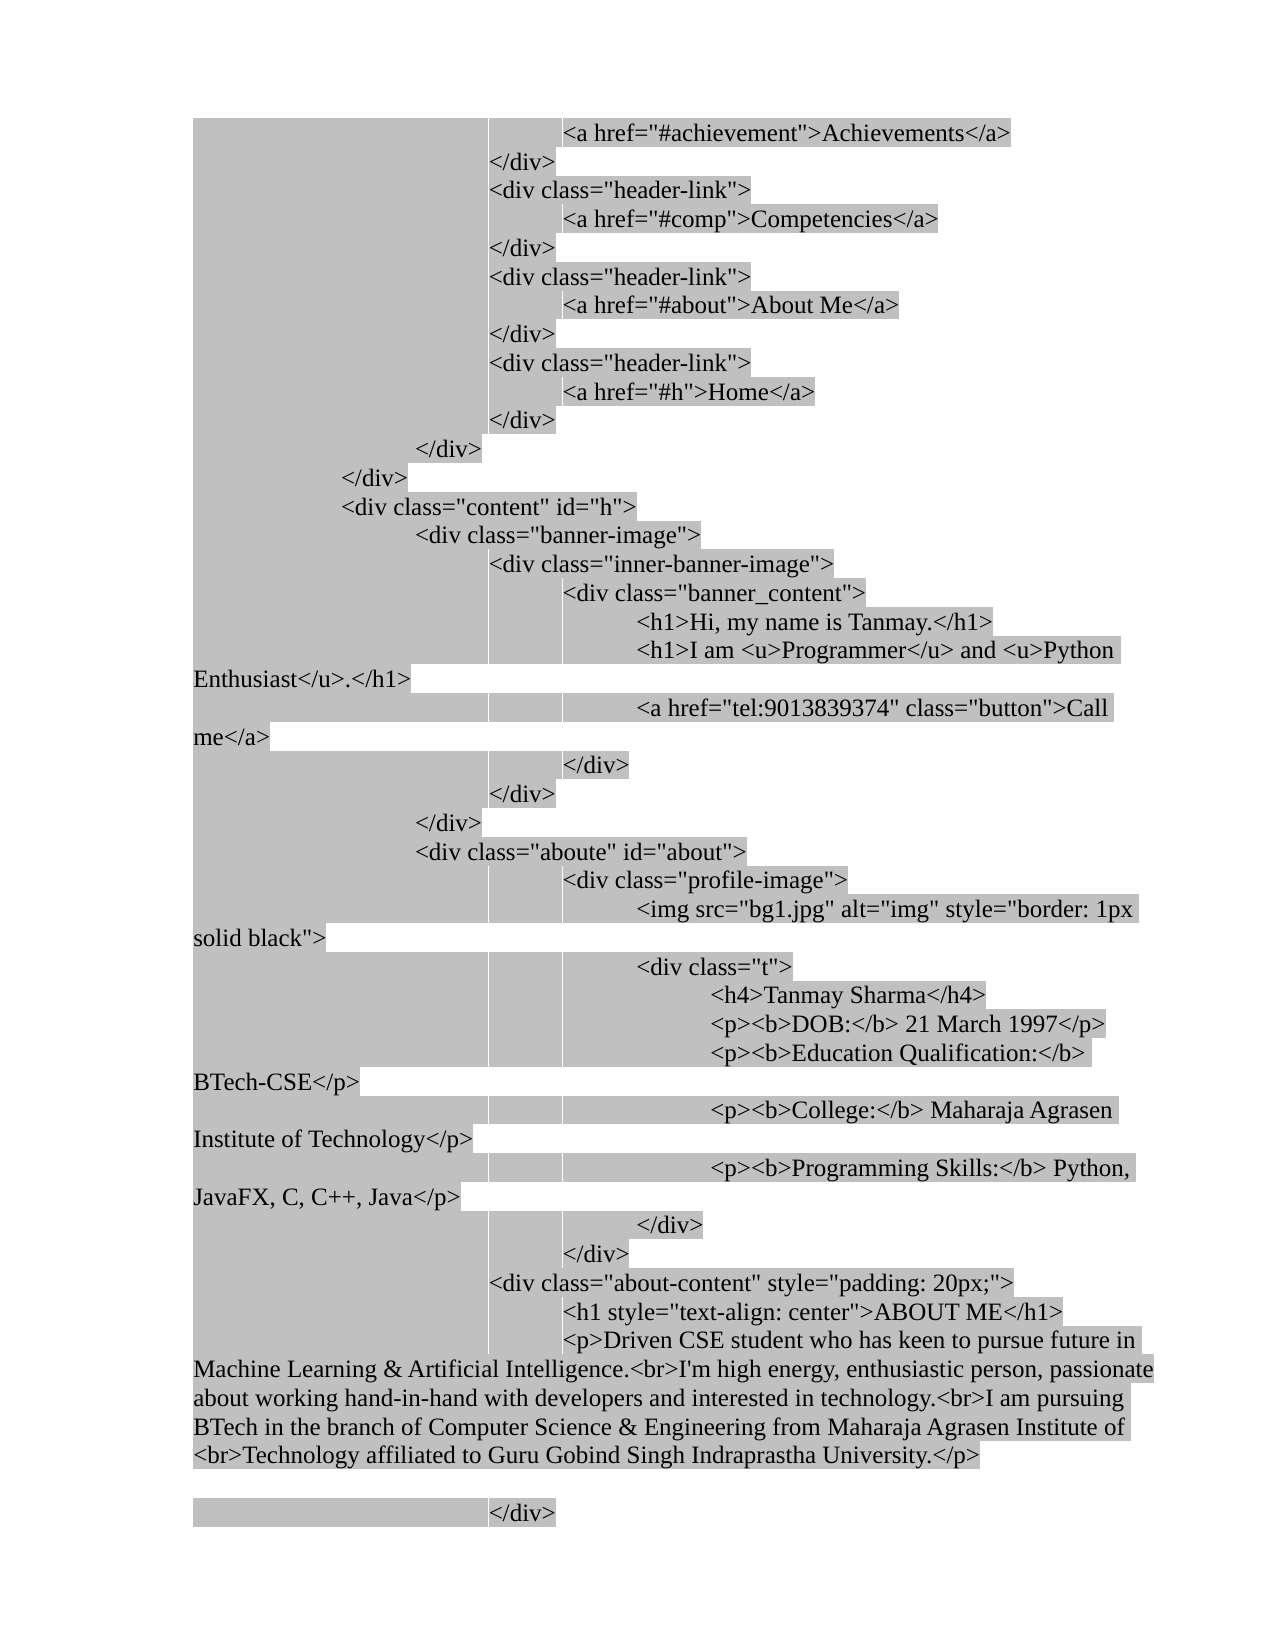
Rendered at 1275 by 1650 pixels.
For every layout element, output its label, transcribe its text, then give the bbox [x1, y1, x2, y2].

text <div class="inner-banner-image"> [193, 549, 1157, 578]
text <img src="bg1.jpg" alt="img" style="border: 1px solid black"> [193, 894, 1157, 952]
text <h1 style="text-align: center">ABOUT ME</h1> [193, 1297, 1157, 1326]
text <a href="#h">Home</a> [193, 377, 1157, 406]
text <a href="tel:9013839374" class="button">Call me</a> [193, 693, 1157, 751]
text </div> [193, 406, 1157, 434]
text </div> [193, 233, 1157, 262]
text <p><b>DOB:</b> 21 March 1997</p> [193, 1009, 1157, 1038]
text <p><b>Education Qualification:</b> BTech-CSE</p> [193, 1038, 1157, 1096]
text <div class="about-content" style="padding: 20px;"> [193, 1268, 1157, 1297]
text <div class="profile-image"> [193, 866, 1157, 894]
text <div class="t"> [193, 952, 1157, 981]
text <div class="banner-image"> [193, 521, 1157, 549]
text <div class="header-link"> [193, 348, 1157, 377]
text </div> [193, 147, 1157, 176]
text <h1>Hi, my name is Tanmay.</h1> [193, 607, 1157, 636]
text <a href="#comp">Competencies</a> [193, 204, 1157, 233]
text </div> [193, 1239, 1157, 1268]
text </div> [193, 319, 1157, 348]
text <h4>Tanmay Sharma</h4> [193, 981, 1157, 1009]
text <a href="#achievement">Achievements</a> [193, 118, 1157, 147]
text </div> [193, 808, 1157, 837]
text <div class="content" id="h"> [193, 492, 1157, 521]
text <p><b>College:</b> Maharaja Agrasen Institute of Technology</p> [193, 1096, 1157, 1153]
text <div class="banner_content"> [193, 578, 1157, 607]
text <div class="header-link"> [193, 176, 1157, 204]
text <a href="#about">About Me</a> [193, 291, 1157, 319]
text </div> [193, 463, 1157, 492]
text <p><b>Programming Skills:</b> Python, JavaFX, C, C++, Java</p> [193, 1153, 1157, 1211]
text </div> [193, 1498, 1157, 1527]
text </div> [193, 779, 1157, 808]
text <div class="header-link"> [193, 262, 1157, 291]
text <h1>I am <u>Programmer</u> and <u>Python Enthusiast</u>.</h1> [193, 636, 1157, 693]
text </div> [193, 751, 1157, 779]
text <p>Driven CSE student who has keen to pursue future in Machine Learning & Artificial Intelligence.<br>I'm high energy, enthusiastic person, passionate about working hand-in-hand with developers and interested in technology.<br>I am pursuing BTech in the branch of Computer Science & Engineering from Maharaja Agrasen Institute of <br>Technology affiliated to Guru Gobind Singh Indraprastha University.</p> [193, 1326, 1157, 1469]
text </div> [193, 1211, 1157, 1239]
text </div> [193, 434, 1157, 463]
text <div class="aboute" id="about"> [193, 837, 1157, 866]
